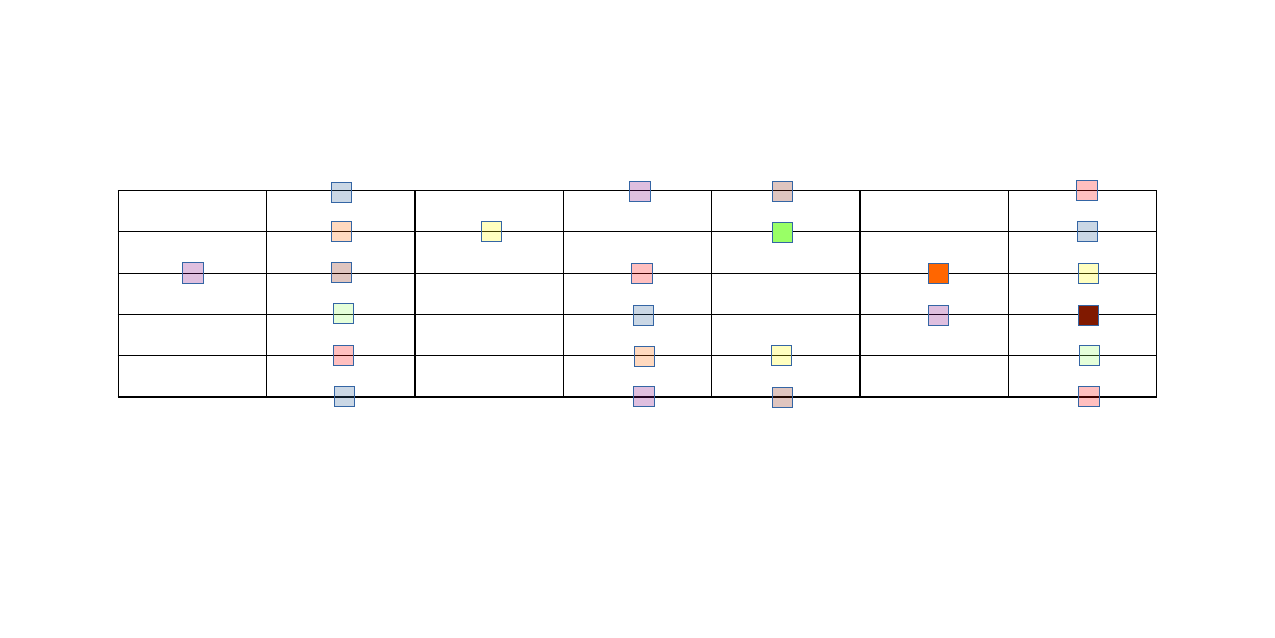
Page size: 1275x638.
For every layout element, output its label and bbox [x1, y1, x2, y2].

table_cell [712, 356, 859, 396]
table_cell [861, 356, 1008, 396]
table_cell [267, 356, 414, 396]
table_header [416, 191, 563, 231]
table_cell [119, 315, 266, 355]
table_cell [712, 315, 859, 355]
table_cell [416, 232, 563, 273]
table_cell [1009, 232, 1156, 273]
table_cell [1009, 274, 1156, 314]
table_header [267, 191, 414, 231]
table_cell [564, 232, 711, 273]
table_cell [416, 356, 563, 396]
table_cell [712, 232, 859, 273]
table_cell [564, 274, 711, 314]
table_cell [564, 315, 711, 355]
table_header [1009, 191, 1156, 231]
table_cell [267, 315, 414, 355]
table_cell [712, 274, 859, 314]
table_cell [861, 315, 1008, 355]
table_cell [416, 315, 563, 355]
table_header [564, 191, 711, 231]
table_cell [1009, 356, 1156, 396]
table_cell [564, 356, 711, 396]
table_cell [119, 356, 266, 396]
table_cell [119, 232, 266, 273]
table_cell [119, 274, 266, 314]
table_cell [1009, 315, 1156, 355]
table_cell [861, 232, 1008, 273]
table_cell [1079, 274, 1098, 283]
table_cell [861, 274, 1008, 314]
table_cell [416, 274, 563, 314]
table_header [712, 191, 859, 231]
table_cell [267, 274, 414, 314]
table_header [119, 191, 266, 231]
table_header [861, 191, 1008, 231]
table_cell [267, 232, 414, 273]
